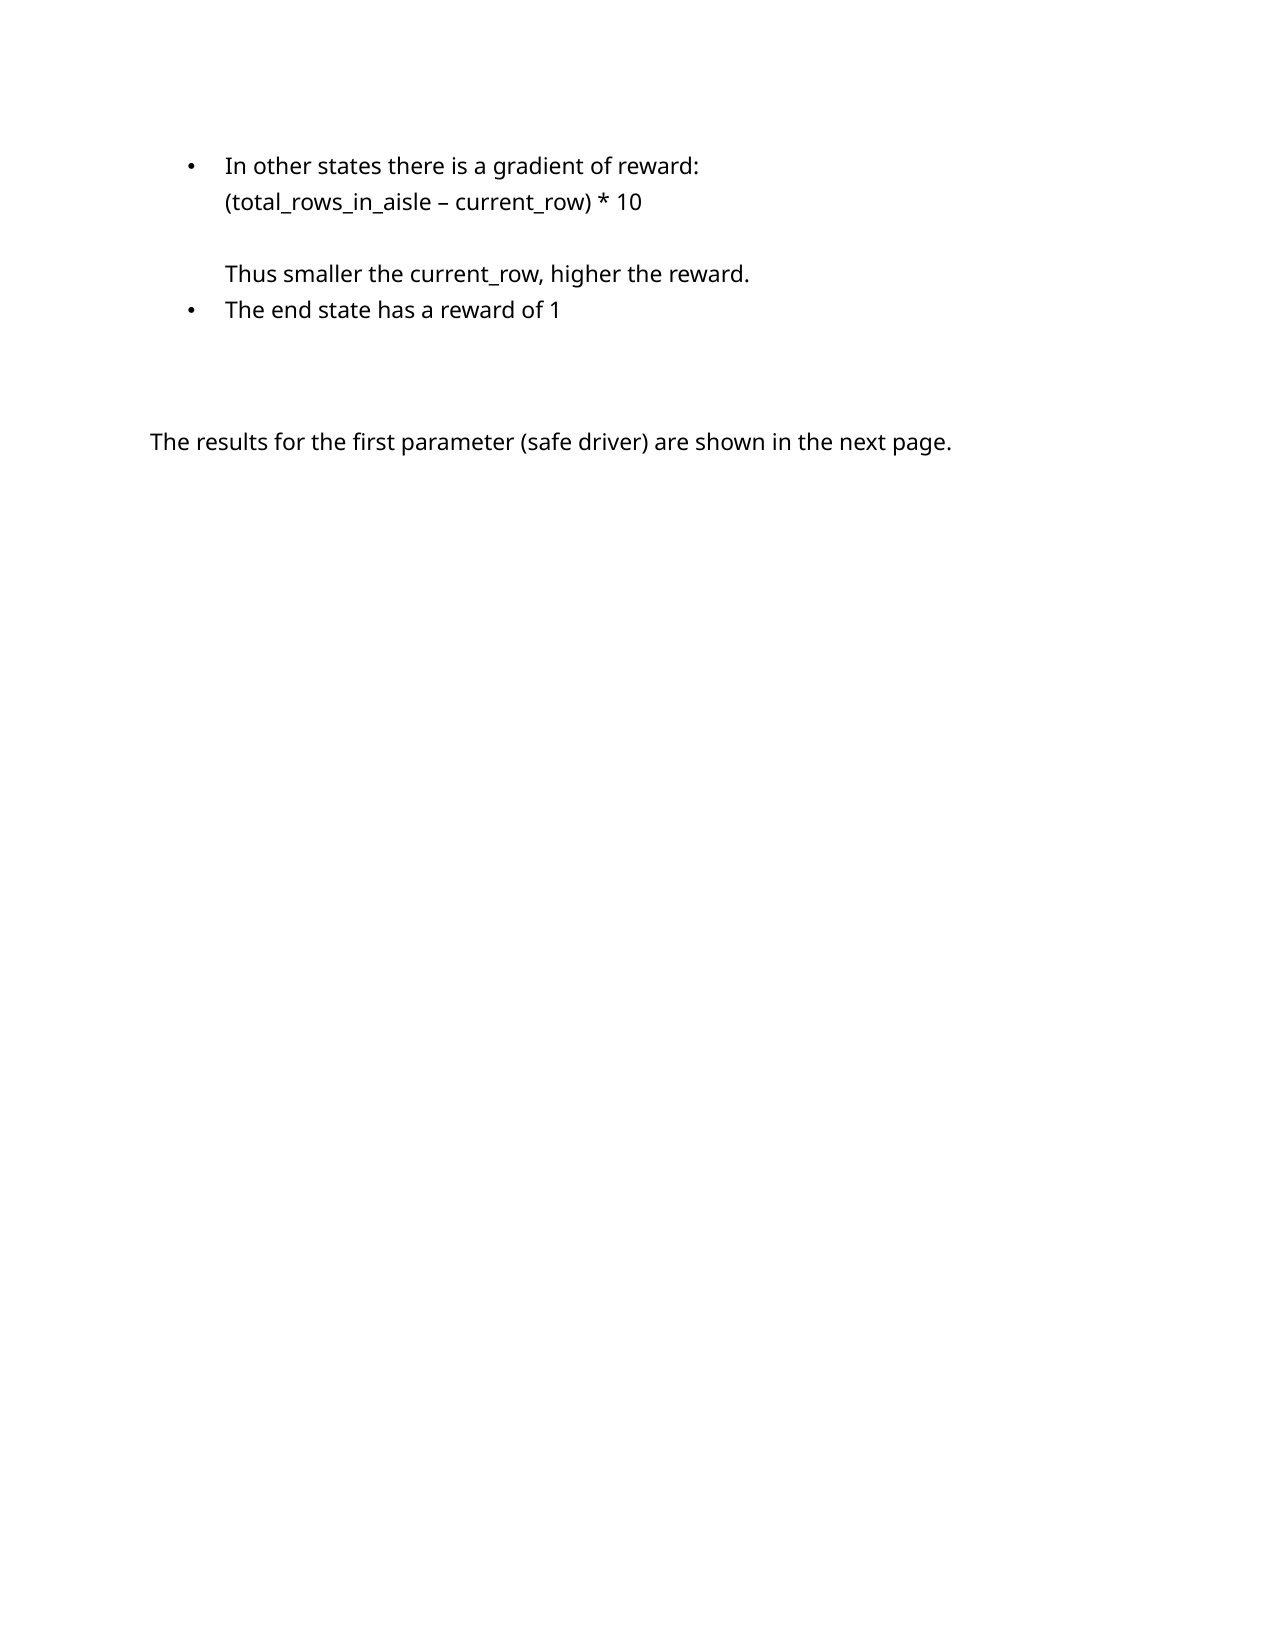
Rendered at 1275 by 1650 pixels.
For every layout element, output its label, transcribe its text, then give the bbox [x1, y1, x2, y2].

list Thus smaller the current_row, higher the reward. [187, 222, 1125, 289]
list In other states there is a gradient of reward: (total_rows_in_aisle – current_row) * 10 [187, 150, 1125, 217]
list The end state has a reward of 1 [187, 294, 1125, 325]
list The results for the first parameter (safe driver) are shown in the next page. [150, 426, 1125, 457]
